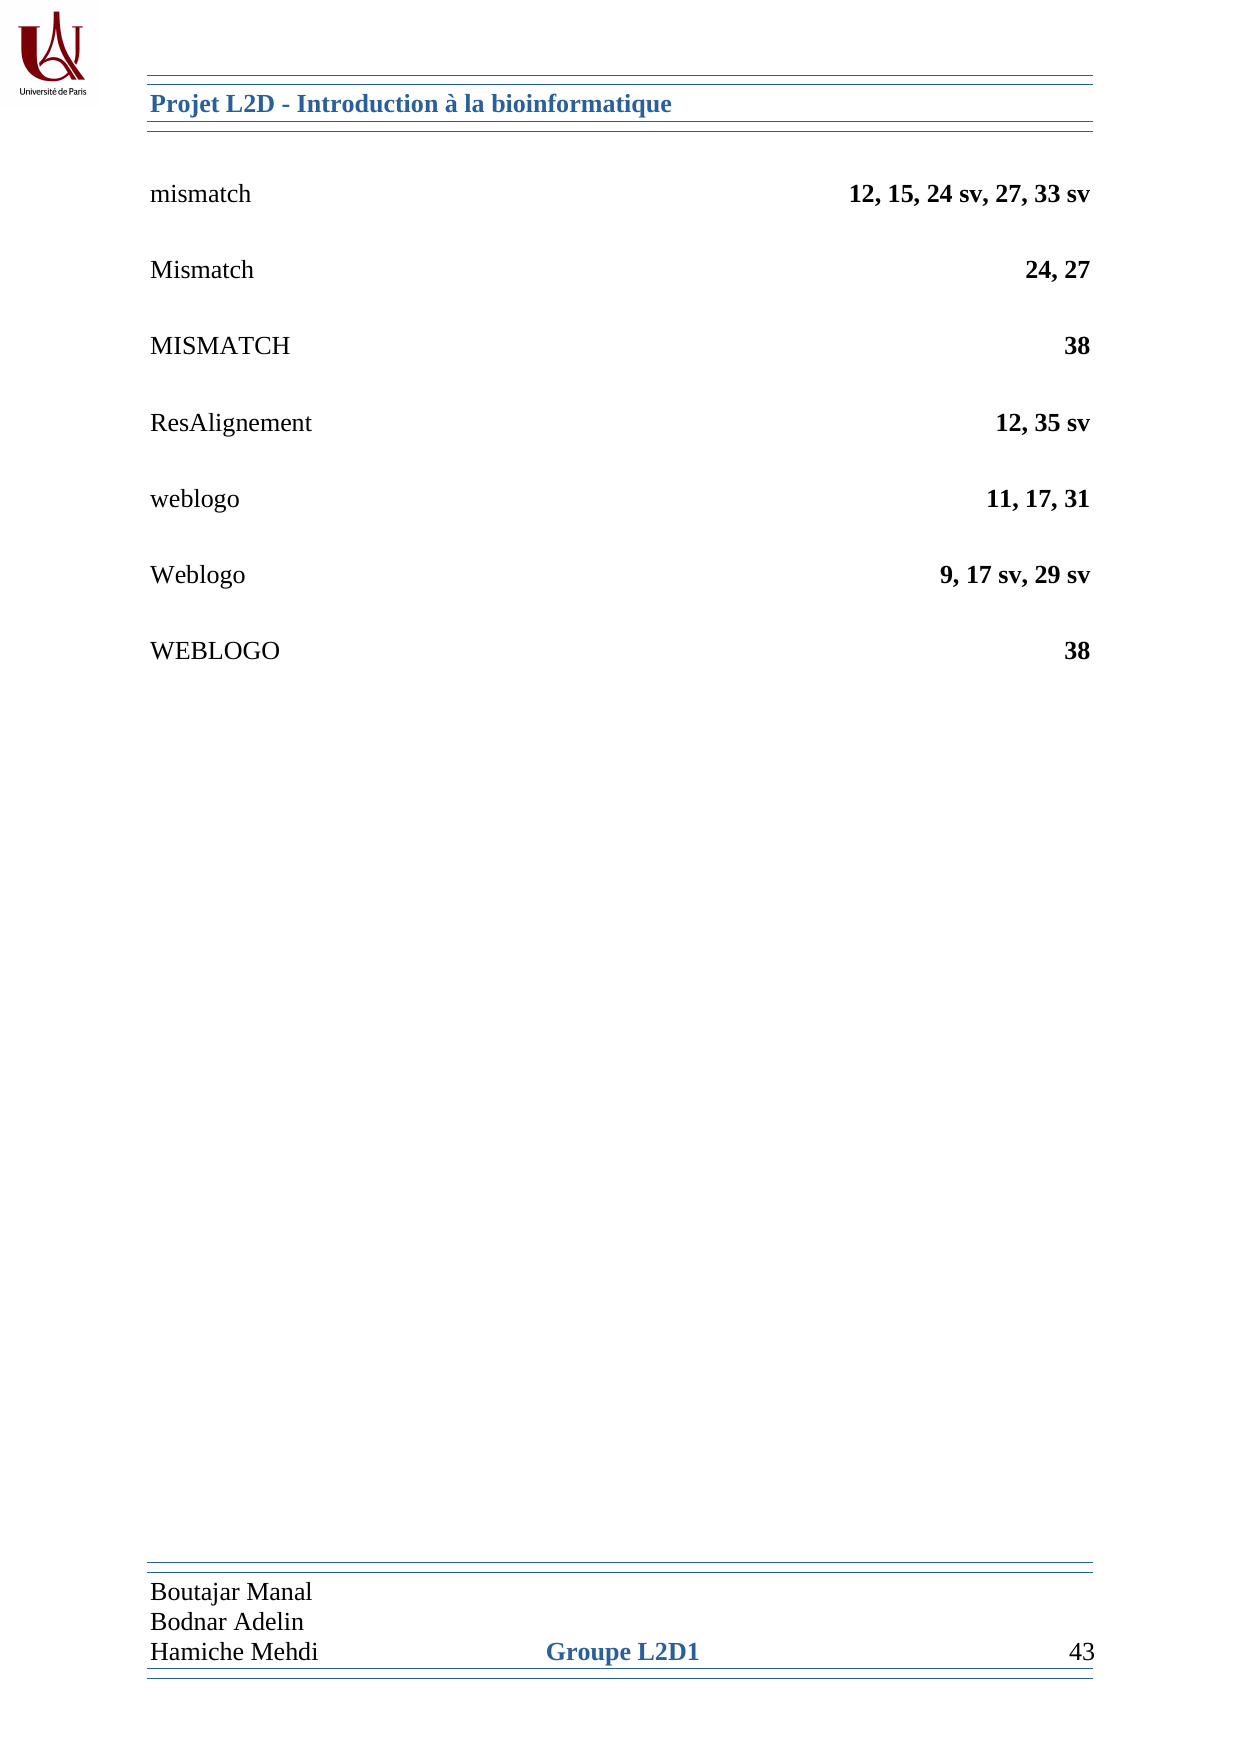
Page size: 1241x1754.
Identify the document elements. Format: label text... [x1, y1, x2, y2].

text Mismatch 24, 27 [150, 254, 1090, 284]
text MISMATCH 38 [150, 330, 1090, 360]
picture [0, 0, 101, 107]
text ResAlignement 12, 35 sv [150, 407, 1090, 437]
text WEBLOGO 38 [150, 635, 1090, 665]
text weblogo 11, 17, 31 [150, 483, 1090, 513]
text mismatch 12, 15, 24 sv, 27, 33 sv [150, 178, 1090, 208]
text Weblogo 9, 17 sv, 29 sv [150, 559, 1090, 589]
